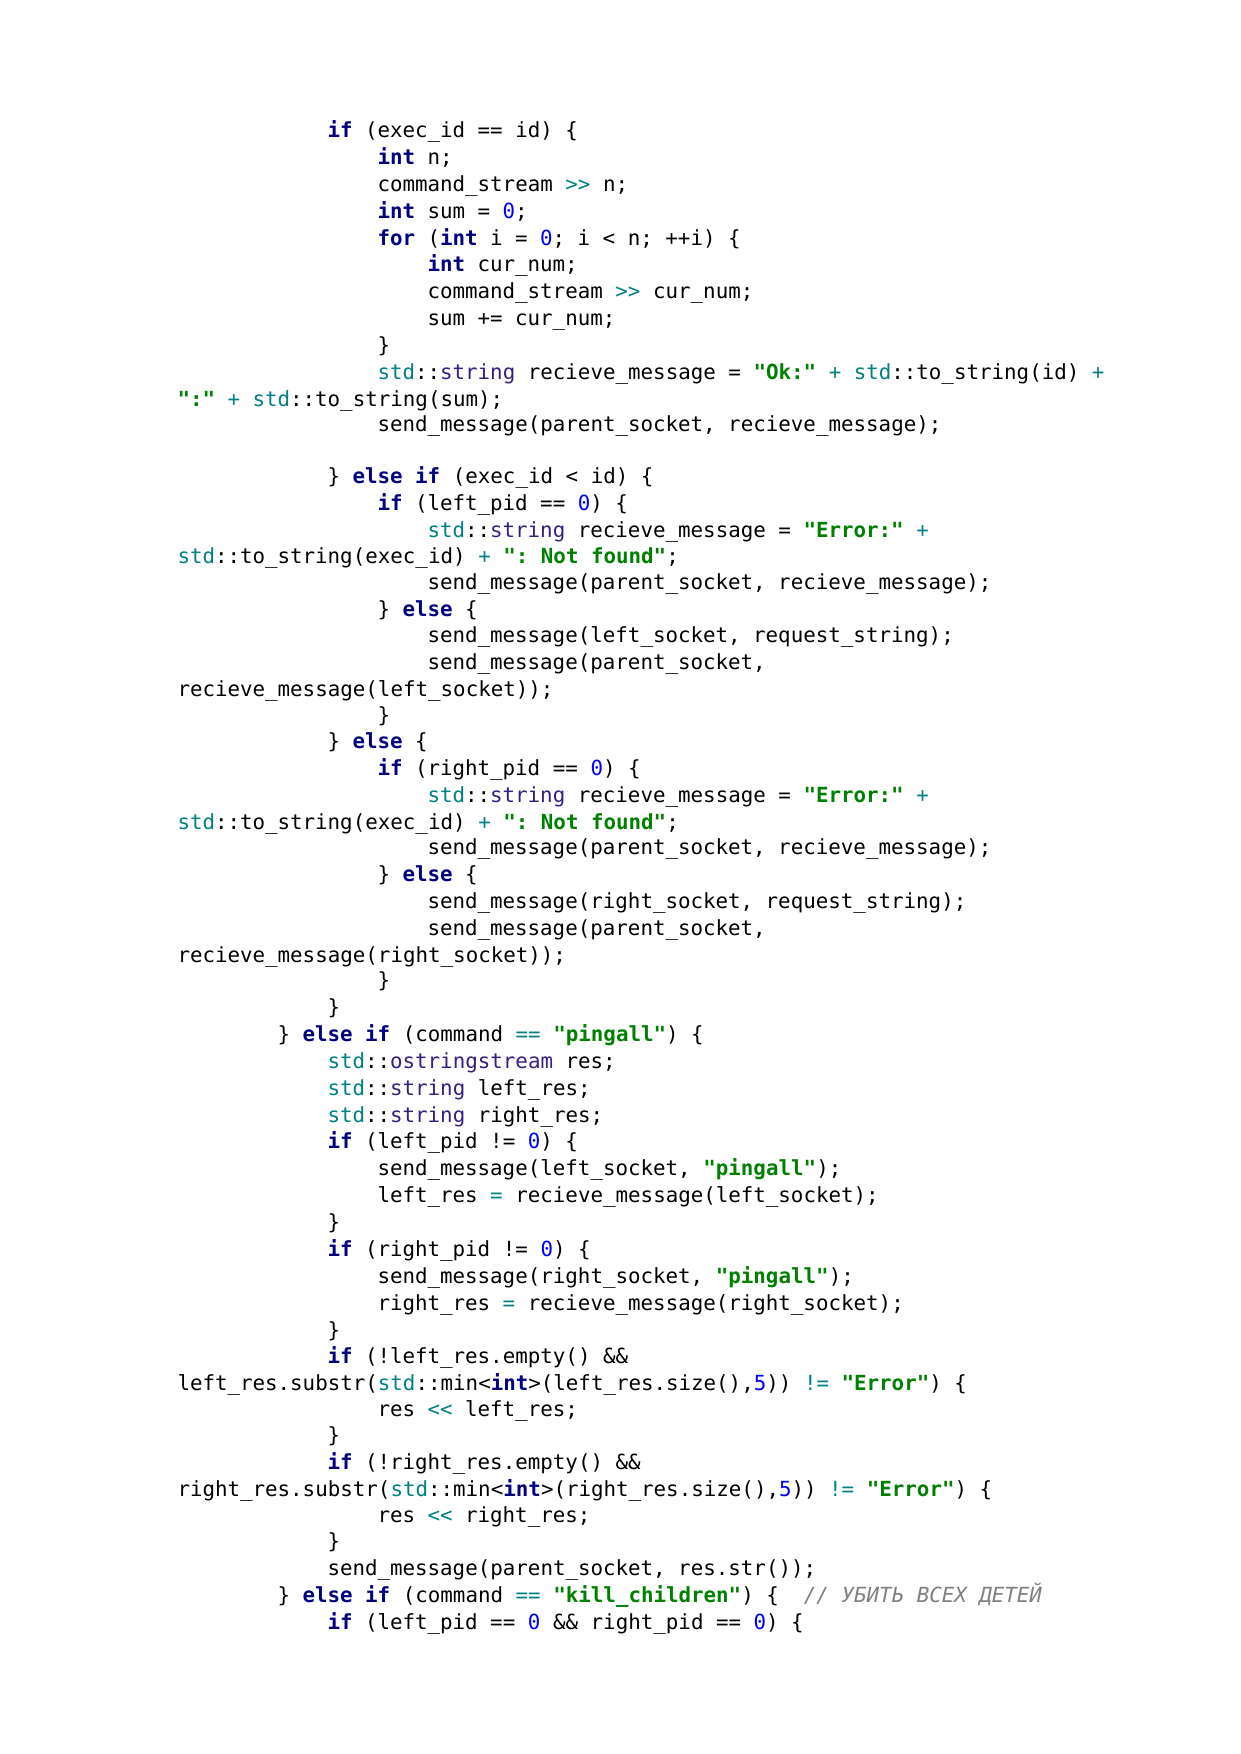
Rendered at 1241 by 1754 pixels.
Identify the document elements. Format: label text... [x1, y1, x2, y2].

text int sum = 0; [177, 199, 1152, 224]
text send_message(parent_socket, res.str()); [177, 1556, 1152, 1582]
text } [177, 968, 1152, 994]
text send_message(parent_socket, recieve_message); [177, 412, 1152, 438]
text } [177, 1529, 1152, 1555]
text command_stream >> n; [177, 172, 1152, 197]
text send_message(right_socket, request_string); [177, 889, 1152, 915]
text } else { [177, 597, 1152, 622]
text if (left_pid != 0) { [177, 1129, 1152, 1155]
text res << right_res; [177, 1503, 1152, 1528]
text } [177, 1423, 1152, 1449]
text send_message(parent_socket, recieve_message(right_socket)); [177, 916, 1152, 967]
text std::string recieve_message = "Ok:" + std::to_string(id) + ":" + std::to_string(sum); [177, 360, 1152, 411]
text if (exec_id == id) { [177, 118, 1152, 144]
text } else if (exec_id < id) { [177, 464, 1152, 489]
text } [177, 333, 1152, 359]
text send_message(left_socket, "pingall"); [177, 1156, 1152, 1182]
text std::string left_res; [177, 1076, 1152, 1101]
text if (!left_res.empty() && left_res.substr(std::min<int>(left_res.size(),5)) != "Error") { [177, 1344, 1152, 1396]
text send_message(parent_socket, recieve_message); [177, 570, 1152, 595]
text std::string right_res; [177, 1103, 1152, 1128]
text command_stream >> cur_num; [177, 279, 1152, 305]
text sum += cur_num; [177, 306, 1152, 332]
text if (left_pid == 0 && right_pid == 0) { [177, 1610, 1152, 1636]
text } else { [177, 729, 1152, 755]
text } [177, 1210, 1152, 1236]
text } [177, 703, 1152, 728]
text if (left_pid == 0) { [177, 491, 1152, 516]
text std::ostringstream res; [177, 1049, 1152, 1074]
text } else if (command == "kill_children") { // УБИТЬ ВСЕХ ДЕТЕЙ [177, 1583, 1152, 1609]
text res << left_res; [177, 1397, 1152, 1422]
text send_message(parent_socket, recieve_message); [177, 835, 1152, 861]
text send_message(left_socket, request_string); [177, 623, 1152, 649]
text } [177, 995, 1152, 1021]
text send_message(right_socket, "pingall"); [177, 1264, 1152, 1289]
text if (!right_res.empty() && right_res.substr(std::min<int>(right_res.size(),5)) != "Error") { [177, 1450, 1152, 1501]
text int n; [177, 145, 1152, 171]
text if (right_pid == 0) { [177, 756, 1152, 782]
text send_message(parent_socket, recieve_message(left_socket)); [177, 650, 1152, 701]
text for (int i = 0; i < n; ++i) { [177, 226, 1152, 251]
text right_res = recieve_message(right_socket); [177, 1291, 1152, 1316]
text } else { [177, 862, 1152, 888]
text if (right_pid != 0) { [177, 1237, 1152, 1263]
text left_res = recieve_message(left_socket); [177, 1183, 1152, 1209]
text } [177, 1318, 1152, 1343]
text } else if (command == "pingall") { [177, 1022, 1152, 1048]
text int cur_num; [177, 252, 1152, 278]
text std::string recieve_message = "Error:" + std::to_string(exec_id) + ": Not found"; [177, 783, 1152, 834]
text std::string recieve_message = "Error:" + std::to_string(exec_id) + ": Not found"; [177, 518, 1152, 569]
